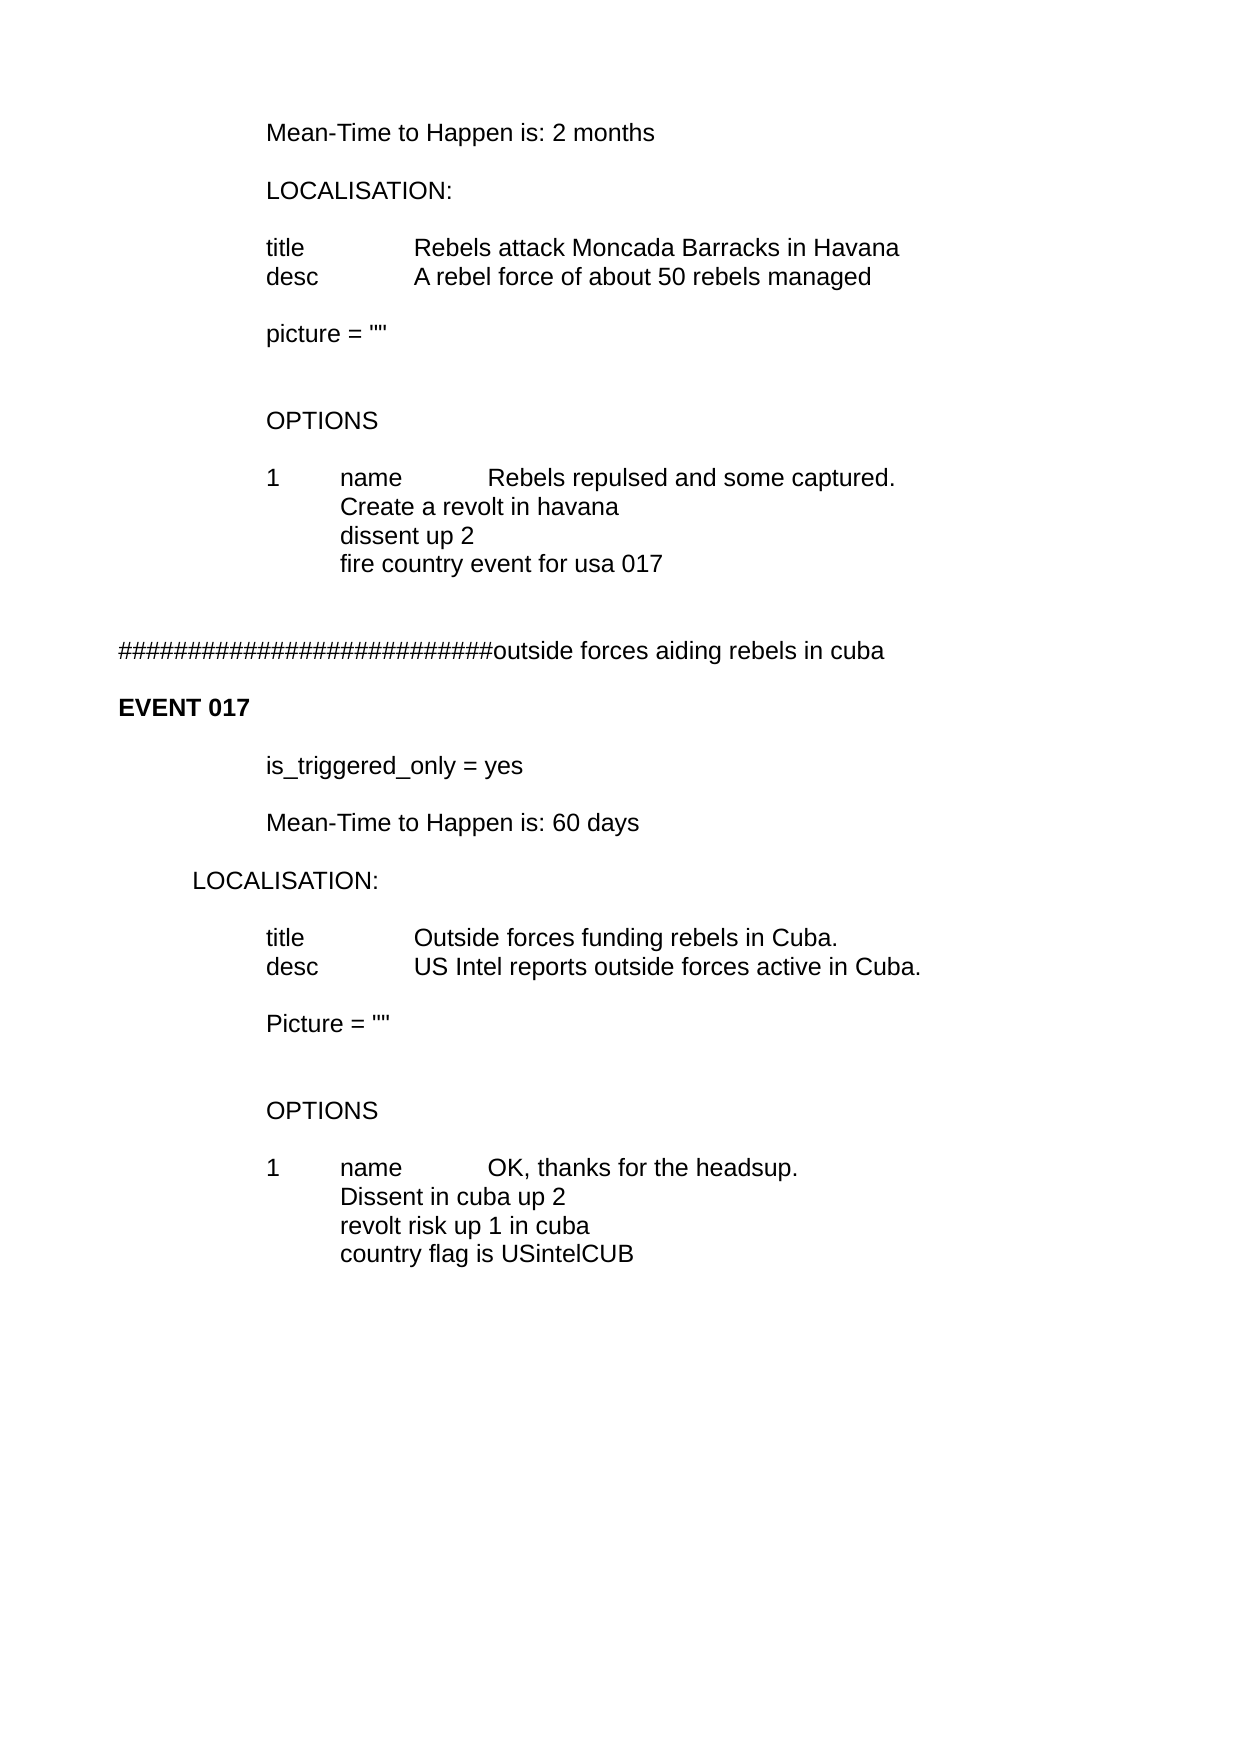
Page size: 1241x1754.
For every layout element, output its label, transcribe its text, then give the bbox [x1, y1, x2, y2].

text title Outside forces funding rebels in Cuba. [118, 923, 1122, 952]
text EVENT 017 [118, 693, 1122, 722]
text Create a revolt in havana [118, 492, 1122, 521]
text title Rebels attack Moncada Barracks in Havana [118, 233, 1122, 262]
text dissent up 2 [118, 521, 1122, 549]
text Picture = "" [118, 1009, 1122, 1038]
text Dissent in cuba up 2 [118, 1182, 1122, 1211]
text revolt risk up 1 in cuba [118, 1211, 1122, 1239]
text OPTIONS [118, 406, 1122, 434]
text LOCALISATION: [118, 866, 1122, 894]
text picture = "" [118, 319, 1122, 348]
text 1 name Rebels repulsed and some captured. [118, 463, 1122, 492]
text OPTIONS [118, 1096, 1122, 1124]
text Mean-Time to Happen is: 2 months [118, 118, 1122, 147]
text desc A rebel force of about 50 rebels managed [118, 262, 1122, 319]
text LOCALISATION: [118, 176, 1122, 204]
text desc US Intel reports outside forces active in Cuba. [118, 952, 1122, 1009]
text ###########################outside forces aiding rebels in cuba [118, 636, 1122, 664]
text fire country event for usa 017 [118, 549, 1122, 578]
text country flag is USintelCUB [118, 1239, 1122, 1268]
text is_triggered_only = yes [118, 751, 1122, 779]
text Mean-Time to Happen is: 60 days [118, 808, 1122, 837]
text 1 name OK, thanks for the headsup. [118, 1153, 1122, 1182]
